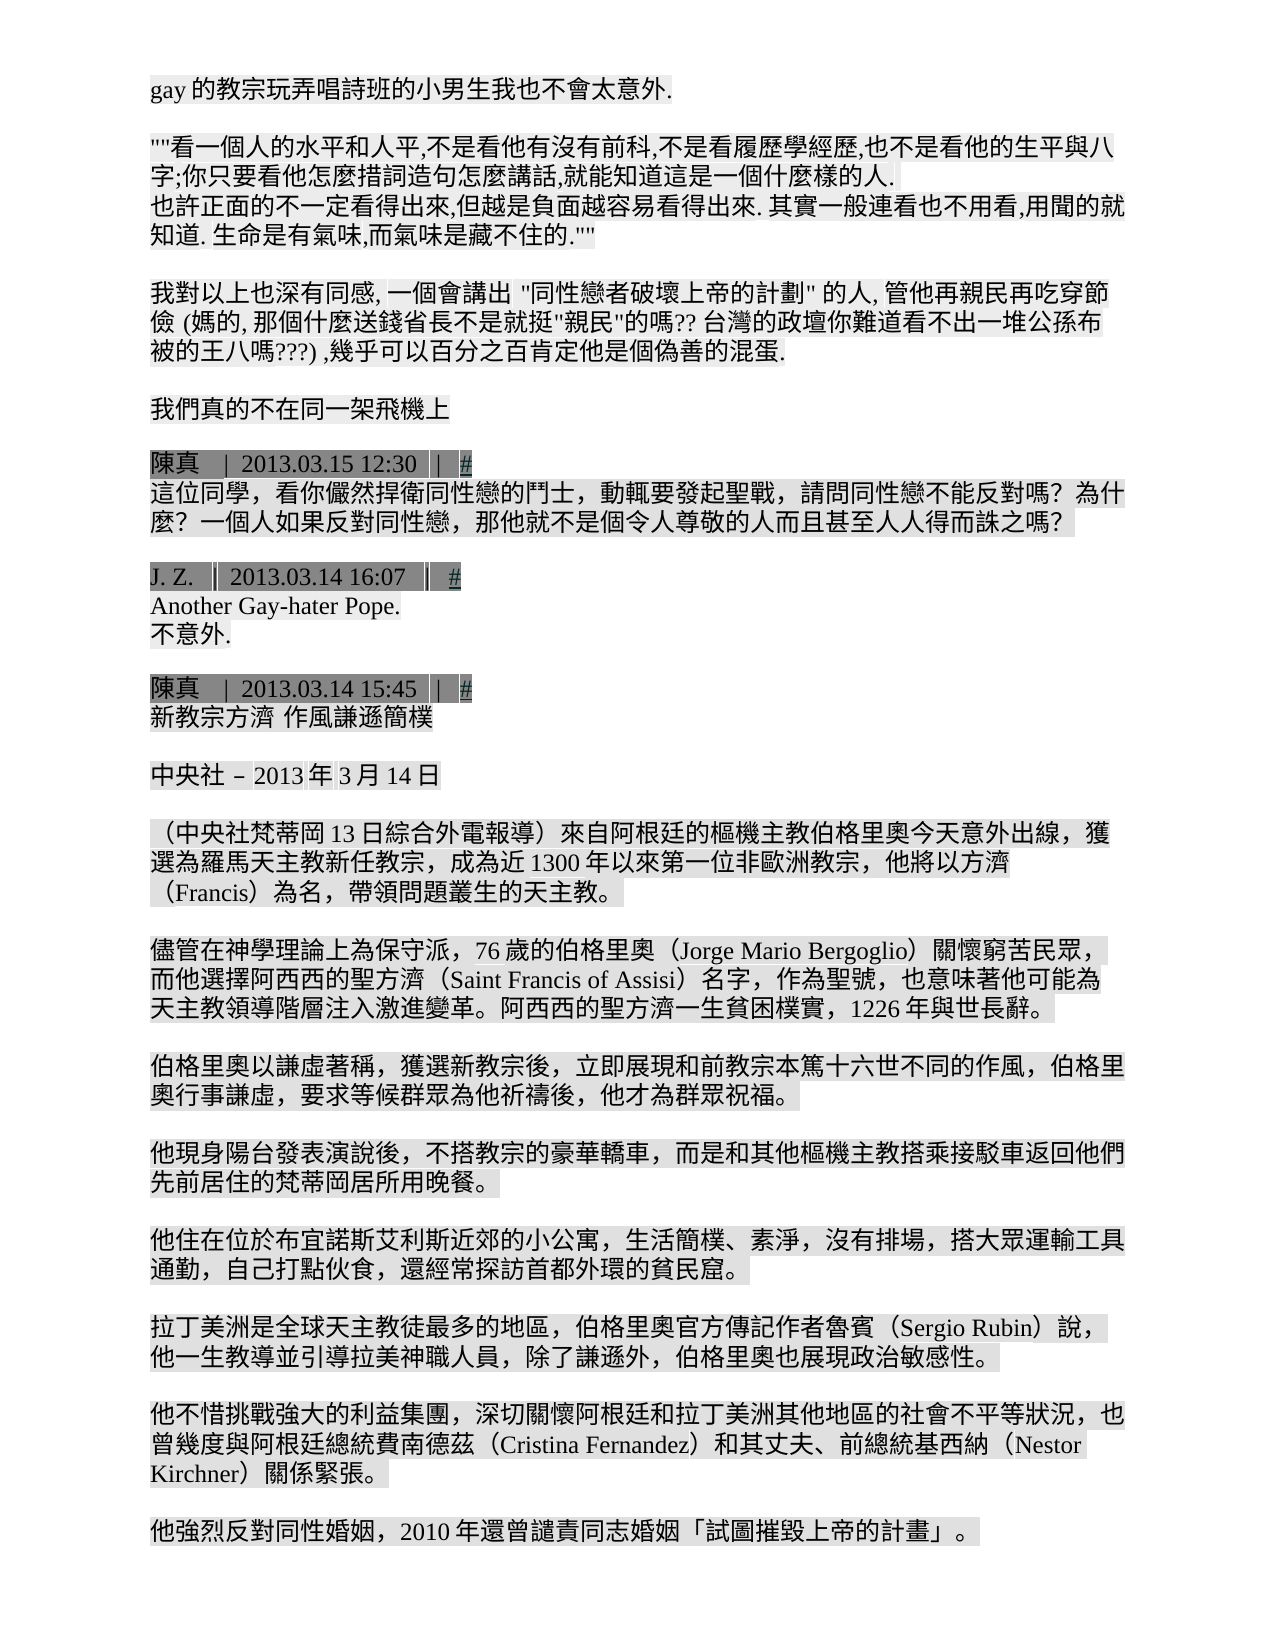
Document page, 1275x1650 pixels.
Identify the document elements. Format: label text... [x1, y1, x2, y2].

text Another Gay-hater Pope. 不意外. [150, 591, 1125, 649]
text gay的教宗玩弄唱詩班的小男生我也不會太意外. ""看一個人的水平和人平,不是看他有沒有前科,不是看履歷學經歷,也不是看他的生平與八字;你只要看他怎麼措詞造句怎麼講話,就能知道這是一個什麼樣的人. 也許正面的不一定看得出來,但越是負面越容易看得出來. 其實一般連看也不用看,用聞的就知道. 生命是有氣味,而氣味是藏不住的."" 我對以上也深有同感, 一個會講出 "同性戀者破壞上帝的計劃" 的人, 管他再親民再吃穿節儉 (媽的, 那個什麼送錢省長不是就挺"親民"的嗎?? 台灣的政壇你難道看不出一堆公孫布被的王八嗎???) ,幾乎可以百分之百肯定他是個偽善的混蛋. 我們真的不在同一架飛機上 [150, 75, 1125, 424]
text 這位同學，看你儼然捍衛同性戀的鬥士，動輒要發起聖戰，請問同性戀不能反對嗎？為什麼？一個人如果反對同性戀，那他就不是個令人尊敬的人而且甚至人人得而誅之嗎？ [150, 479, 1125, 537]
text J. Z. | 2013.03.14 16:07 | # [150, 562, 1125, 591]
text 陳真 | 2013.03.14 15:45 | # [150, 674, 1125, 703]
text 陳真 | 2013.03.15 12:30 | # [150, 449, 1125, 479]
text 新教宗方濟 作風謙遜簡樸 中央社 – 2013年3月14日 （中央社梵蒂岡13日綜合外電報導）來自阿根廷的樞機主教伯格里奧今天意外出線，獲選為羅馬天主教新任教宗，成為近1300年以來第一位非歐洲教宗，他將以方濟（Francis）為名，帶領問題叢生的天主教。 儘管在神學理論上為保守派，76歲的伯格里奧（Jorge Mario Bergoglio）關懷窮苦民眾，而他選擇阿西西的聖方濟（Saint Francis of Assisi）名字，作為聖號，也意味著他可能為天主教領導階層注入激進變革。阿西西的聖方濟一生貧困樸實，1226年與世長辭。 伯格里奧以謙虛著稱，獲選新教宗後，立即展現和前教宗本篤十六世不同的作風，伯格里奧行事謙虛，要求等候群眾為他祈禱後，他才為群眾祝福。 他現身陽台發表演說後，不搭教宗的豪華轎車，而是和其他樞機主教搭乘接駁車返回他們先前居住的梵蒂岡居所用晚餐。 他住在位於布宜諾斯艾利斯近郊的小公寓，生活簡樸、素淨，沒有排場，搭大眾運輸工具通勤，自己打點伙食，還經常探訪首都外環的貧民窟。 拉丁美洲是全球天主教徒最多的地區，伯格里奧官方傳記作者魯賓（Sergio Rubin）說，他一生教導並引導拉美神職人員，除了謙遜外，伯格里奧也展現政治敏感性。 他不惜挑戰強大的利益集團，深切關懷阿根廷和拉丁美洲其他地區的社會不平等狀況，也曾幾度與阿根廷總統費南德茲（Cristina Fernandez）和其丈夫、前總統基西納（Nestor Kirchner）關係緊張。 他強烈反對同性婚姻，2010年還曾譴責同志婚姻「試圖摧毀上帝的計畫」。 [150, 703, 1125, 1546]
